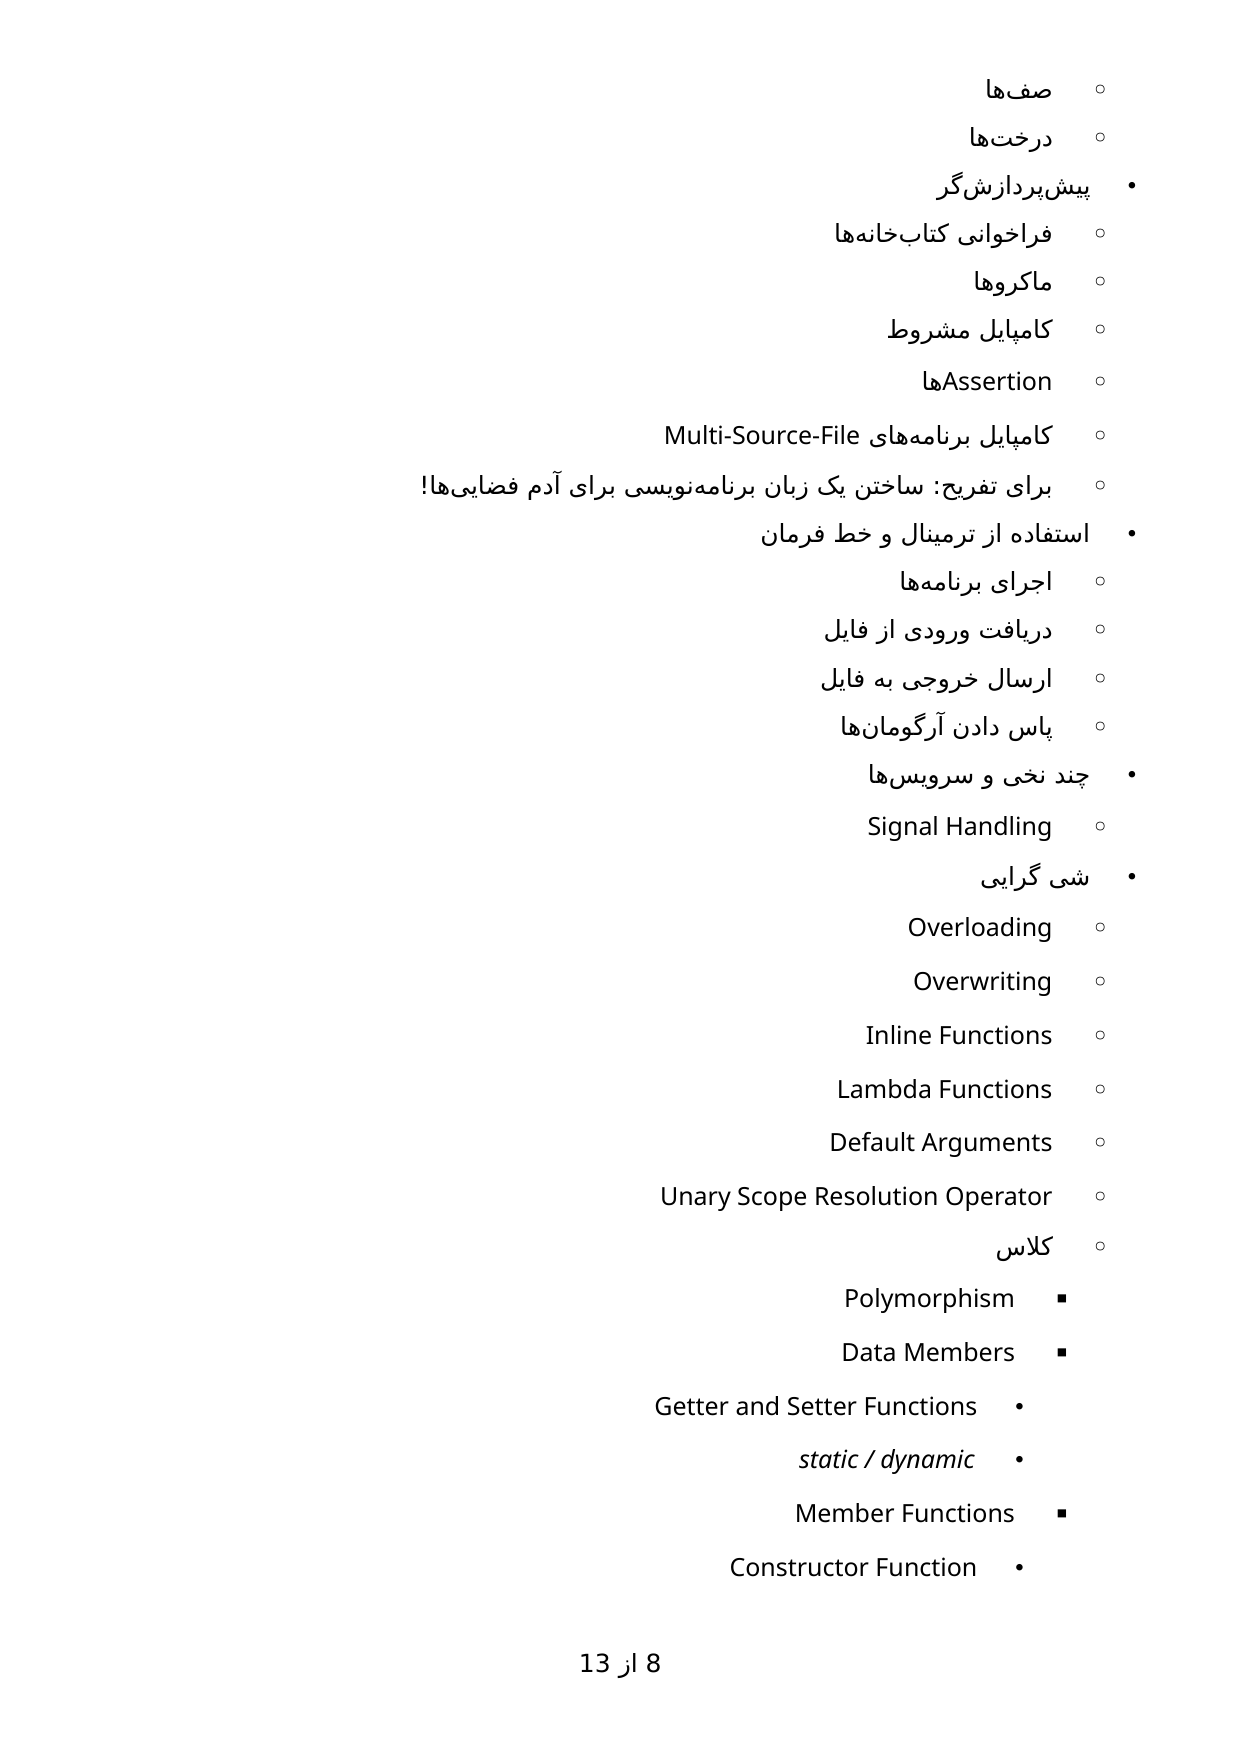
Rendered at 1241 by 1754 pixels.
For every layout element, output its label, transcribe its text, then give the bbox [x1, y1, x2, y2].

list اجرای برنامه‌ها [75, 567, 1090, 597]
list برای تفریح: ساختن یک زبان برنامه‌نویسی برای آدم فضایی‌ها! [75, 471, 1090, 500]
list کامپایل مشروط [75, 316, 1090, 345]
list Constructor Function [75, 1549, 1015, 1583]
list شی گرایی [75, 862, 1128, 891]
list Assertionها [75, 364, 1090, 398]
list Overwriting [75, 964, 1090, 998]
list Data Members [75, 1334, 1053, 1368]
list Inline Functions [75, 1017, 1090, 1052]
list استفاده از ترمینال و خط فرمان [75, 519, 1128, 548]
list Lambda Functions [75, 1071, 1090, 1105]
list Getter and Setter Functions [75, 1388, 1015, 1422]
list کلاس [75, 1232, 1090, 1262]
list static / dynamic [75, 1442, 1015, 1476]
list ماکرو‌ها [75, 267, 1090, 297]
list کامپایل برنامه‌های Multi-Source-File [75, 417, 1090, 452]
list ارسال خروجی به فایل [75, 664, 1090, 693]
list Overloading [75, 910, 1090, 944]
list Member Functions [75, 1496, 1053, 1530]
list Signal Handling [75, 808, 1090, 842]
list دریافت ورودی از فایل [75, 616, 1090, 645]
list Default Arguments [75, 1125, 1090, 1159]
list پاس دادن آرگومان‌ها [75, 712, 1090, 741]
list چند نخی و سرویس‌ها [75, 760, 1128, 789]
list پیش‌پردازش‌گر [75, 171, 1128, 200]
list صف‌ها [75, 75, 1090, 104]
list Unary Scope Resolution Operator [75, 1179, 1090, 1213]
list درخت‌ها [75, 123, 1090, 152]
list فراخوانی کتاب‌خانه‌ها [75, 219, 1090, 248]
list Polymorphism [75, 1281, 1053, 1315]
